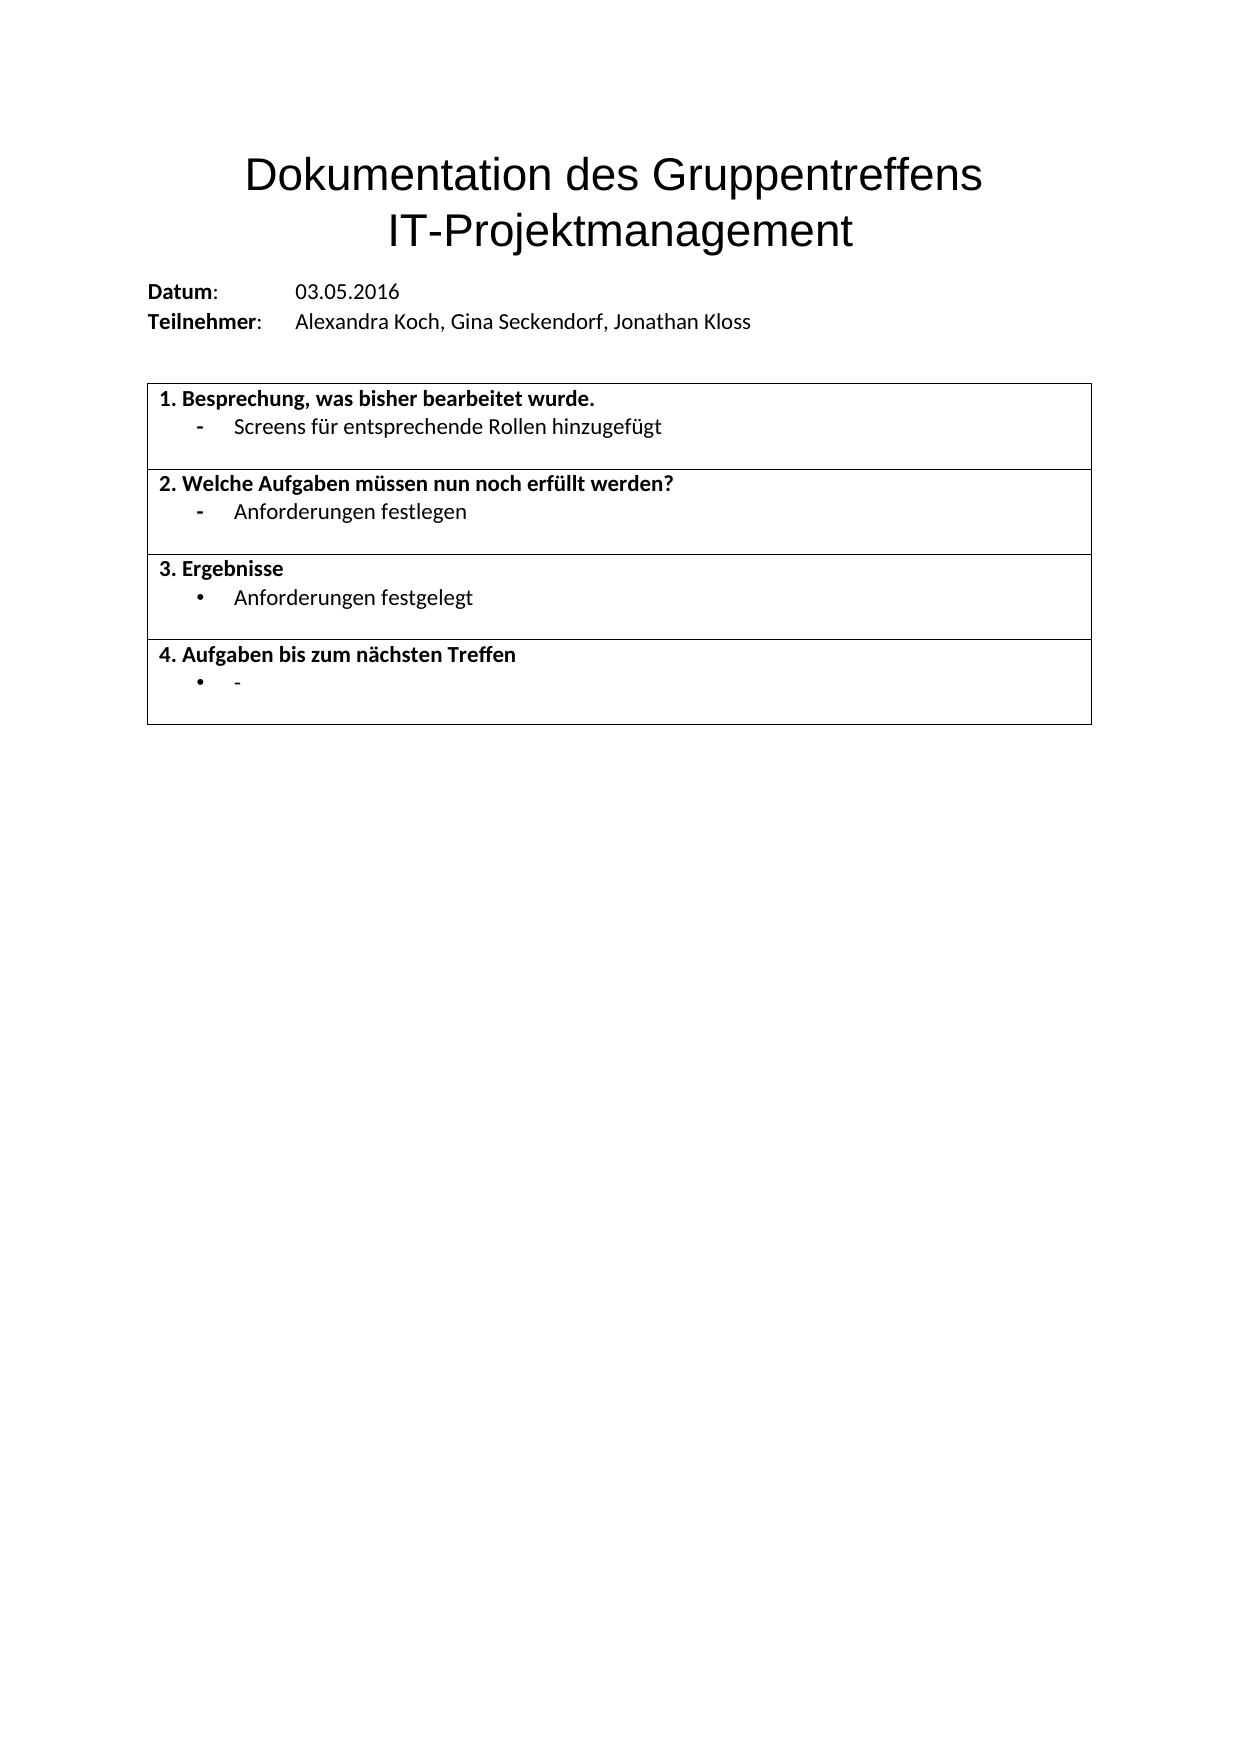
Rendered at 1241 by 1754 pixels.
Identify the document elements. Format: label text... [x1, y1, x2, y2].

text Teilnehmer: Alexandra Koch, Gina Seckendorf, Jonathan Kloss [148, 307, 1093, 335]
table_cell 4. Aufgaben bis zum nächsten Treffen - [148, 640, 1091, 724]
table_cell 3. Ergebnisse Anforderungen festgelegt [148, 555, 1091, 639]
table_cell 2. Welche Aufgaben müssen nun noch erfüllt werden? Anforderungen festlegen [148, 470, 1091, 553]
table_header 1. Besprechung, was bisher bearbeitet wurde. Screens für entsprechende Rollen hinzugefügt [148, 384, 1091, 468]
text Datum: 03.05.2016 [148, 277, 1093, 305]
text Dokumentation des Gruppentreffens IT-Projektmanagement [148, 148, 1093, 257]
